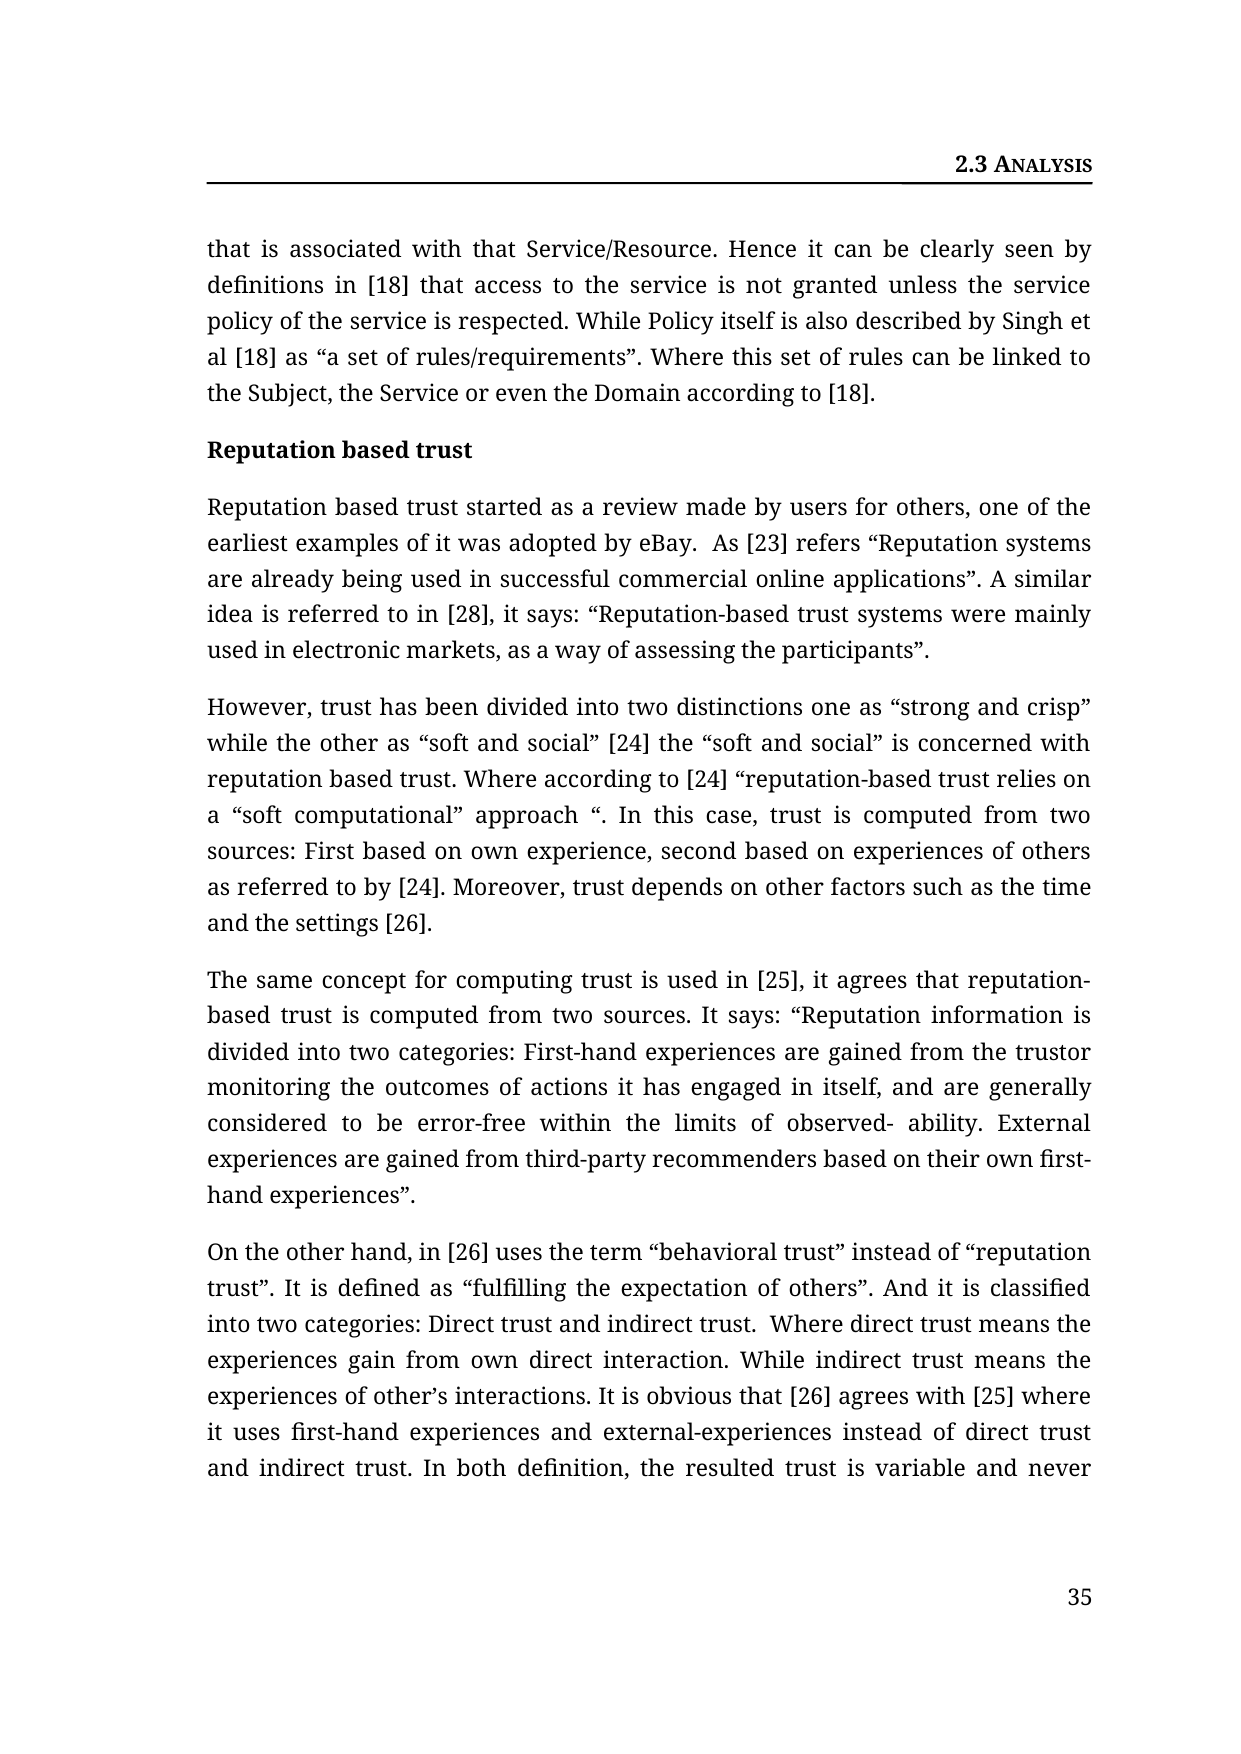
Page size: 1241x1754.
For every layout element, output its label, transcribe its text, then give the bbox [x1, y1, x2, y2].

text However, trust has been divided into two distinctions one as “strong and crisp” while the other as “soft and social” [24] the “soft and social” is concerned with reputation based trust. Where according to [24] “reputation-based trust relies on a “soft computational” approach “. In this case, trust is computed from two sources: First based on own experience, second based on experiences of others as referred to by [24]. Moreover, trust depends on other factors such as the time and the settings [26]. [207, 691, 1092, 938]
text On the other hand, in [26] uses the term “behavioral trust” instead of “reputation trust”. It is defined as “fulfilling the expectation of others”. And it is classified into two categories: Direct trust and indirect trust. Where direct trust means the experiences gain from own direct interaction. While indirect trust means the experiences of other’s interactions. It is obvious that [26] agrees with [25] where it uses first-hand experiences and external-experiences instead of direct trust and indirect trust. In both definition, the resulted trust is variable and never [207, 1236, 1092, 1483]
text Reputation based trust [207, 434, 1092, 465]
text that is associated with that Service/Resource. Hence it can be clearly seen by definitions in [18] that access to the service is not granted unless the service policy of the service is respected. While Policy itself is also described by Singh et al [18] as “a set of rules/requirements”. Where this set of rules can be linked to the Subject, the Service or even the Domain according to [18]. [207, 233, 1092, 408]
text Reputation based trust started as a review made by users for others, one of the earliest examples of it was adopted by eBay. As [23] refers “Reputation systems are already being used in successful commercial online applications”. A similar idea is referred to in [28], it says: “Reputation-based trust systems were mainly used in electronic markets, as a way of assessing the participants”. [207, 491, 1092, 666]
text The same concept for computing trust is used in [25], it agrees that reputation-based trust is computed from two sources. It says: “Reputation information is divided into two categories: First-hand experiences are gained from the trustor monitoring the outcomes of actions it has engaged in itself, and are generally considered to be error-free within the limits of observed- ability. External experiences are gained from third-party recommenders based on their own first-hand experiences”. [207, 963, 1092, 1210]
